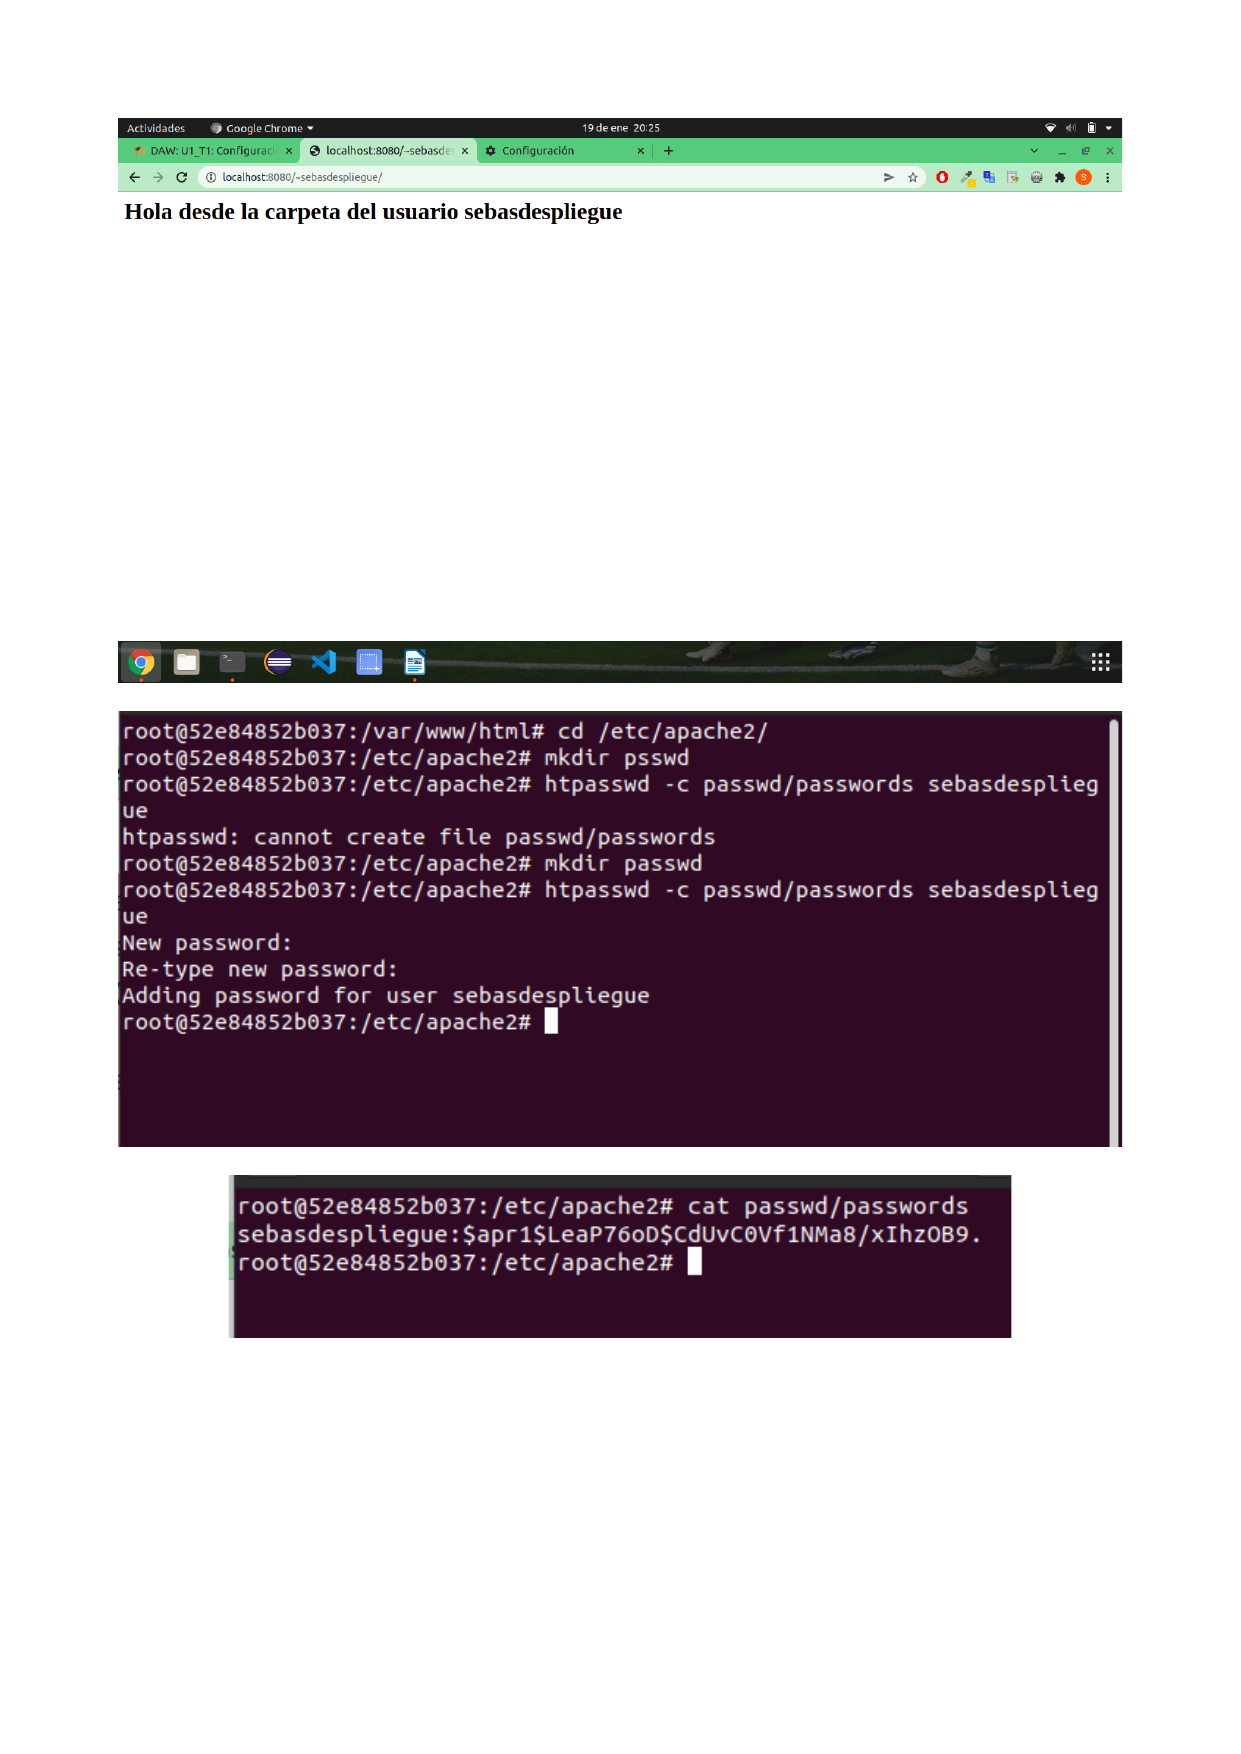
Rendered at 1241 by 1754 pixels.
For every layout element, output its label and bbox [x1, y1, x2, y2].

picture [118, 118, 1123, 683]
picture [228, 1175, 1012, 1338]
picture [118, 711, 1123, 1147]
